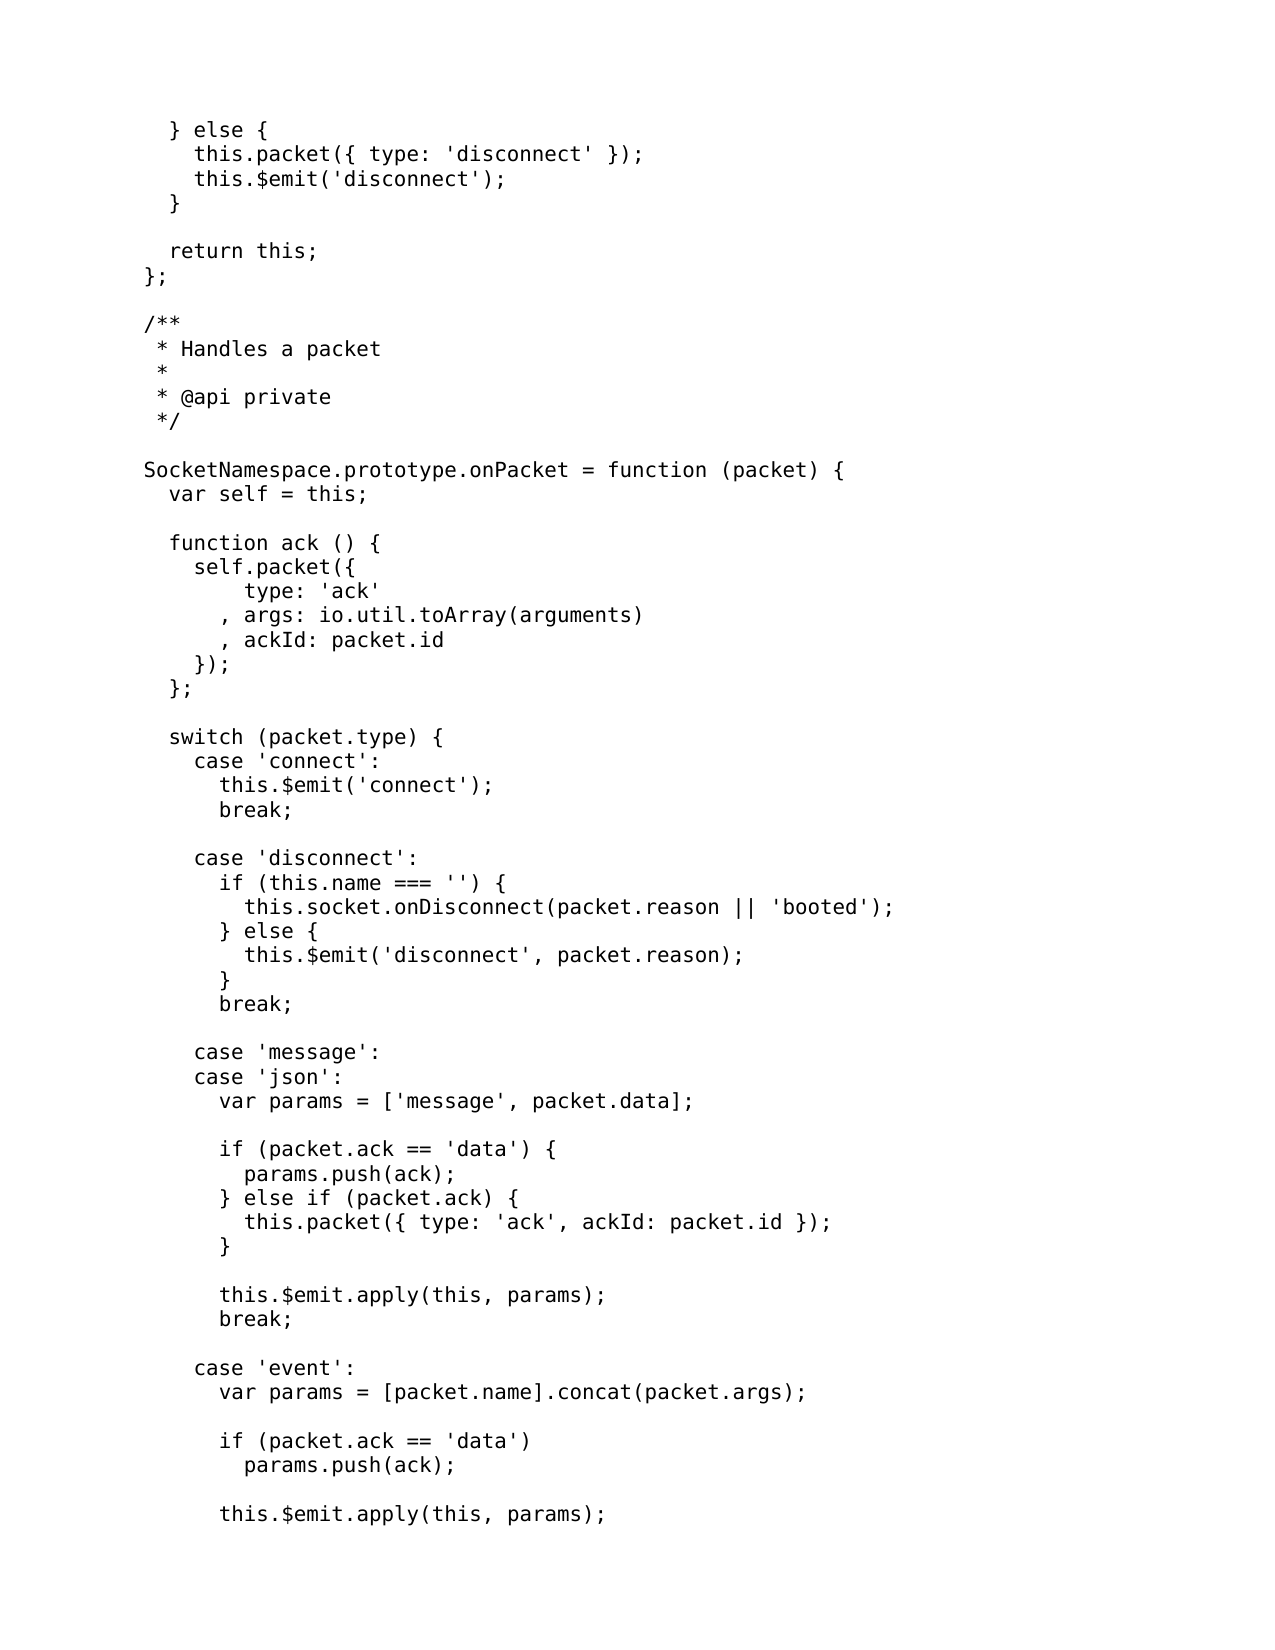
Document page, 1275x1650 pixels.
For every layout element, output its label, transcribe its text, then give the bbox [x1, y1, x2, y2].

text case 'disconnect': [118, 846, 1157, 871]
text case 'event': [118, 1356, 1157, 1380]
text } [118, 968, 1157, 992]
text this.packet({ type: 'disconnect' }); [118, 142, 1157, 167]
text if (packet.ack == 'data') [118, 1429, 1157, 1453]
text this.socket.onDisconnect(packet.reason || 'booted'); [118, 895, 1157, 919]
text type: 'ack' [118, 579, 1157, 603]
text } else if (packet.ack) { [118, 1186, 1157, 1210]
text , args: io.util.toArray(arguments) [118, 603, 1157, 628]
text case 'message': [118, 1040, 1157, 1065]
text break; [118, 798, 1157, 822]
text return this; [118, 239, 1157, 264]
text var params = [packet.name].concat(packet.args); [118, 1380, 1157, 1404]
text var self = this; [118, 482, 1157, 506]
text var params = ['message', packet.data]; [118, 1089, 1157, 1113]
text this.$emit('connect'); [118, 773, 1157, 798]
text * Handles a packet [118, 337, 1157, 361]
text params.push(ack); [118, 1162, 1157, 1186]
text }; [118, 676, 1157, 701]
text } else { [118, 118, 1157, 142]
text params.push(ack); [118, 1453, 1157, 1477]
text , ackId: packet.id [118, 628, 1157, 652]
text }); [118, 652, 1157, 676]
text */ [118, 409, 1157, 434]
text * [118, 361, 1157, 385]
text switch (packet.type) { [118, 725, 1157, 749]
text this.$emit('disconnect', packet.reason); [118, 943, 1157, 968]
text case 'connect': [118, 749, 1157, 773]
text } else { [118, 919, 1157, 943]
text if (this.name === '') { [118, 871, 1157, 895]
text /** [118, 312, 1157, 337]
text case 'json': [118, 1065, 1157, 1089]
text this.packet({ type: 'ack', ackId: packet.id }); [118, 1210, 1157, 1234]
text this.$emit.apply(this, params); [118, 1502, 1157, 1526]
text function ack () { [118, 531, 1157, 555]
text break; [118, 1307, 1157, 1332]
text SocketNamespace.prototype.onPacket = function (packet) { [118, 458, 1157, 482]
text * @api private [118, 385, 1157, 409]
text if (packet.ack == 'data') { [118, 1137, 1157, 1162]
text }; [118, 264, 1157, 288]
text } [118, 191, 1157, 215]
text break; [118, 992, 1157, 1016]
text } [118, 1234, 1157, 1259]
text this.$emit('disconnect'); [118, 167, 1157, 191]
text self.packet({ [118, 555, 1157, 579]
text this.$emit.apply(this, params); [118, 1283, 1157, 1307]
